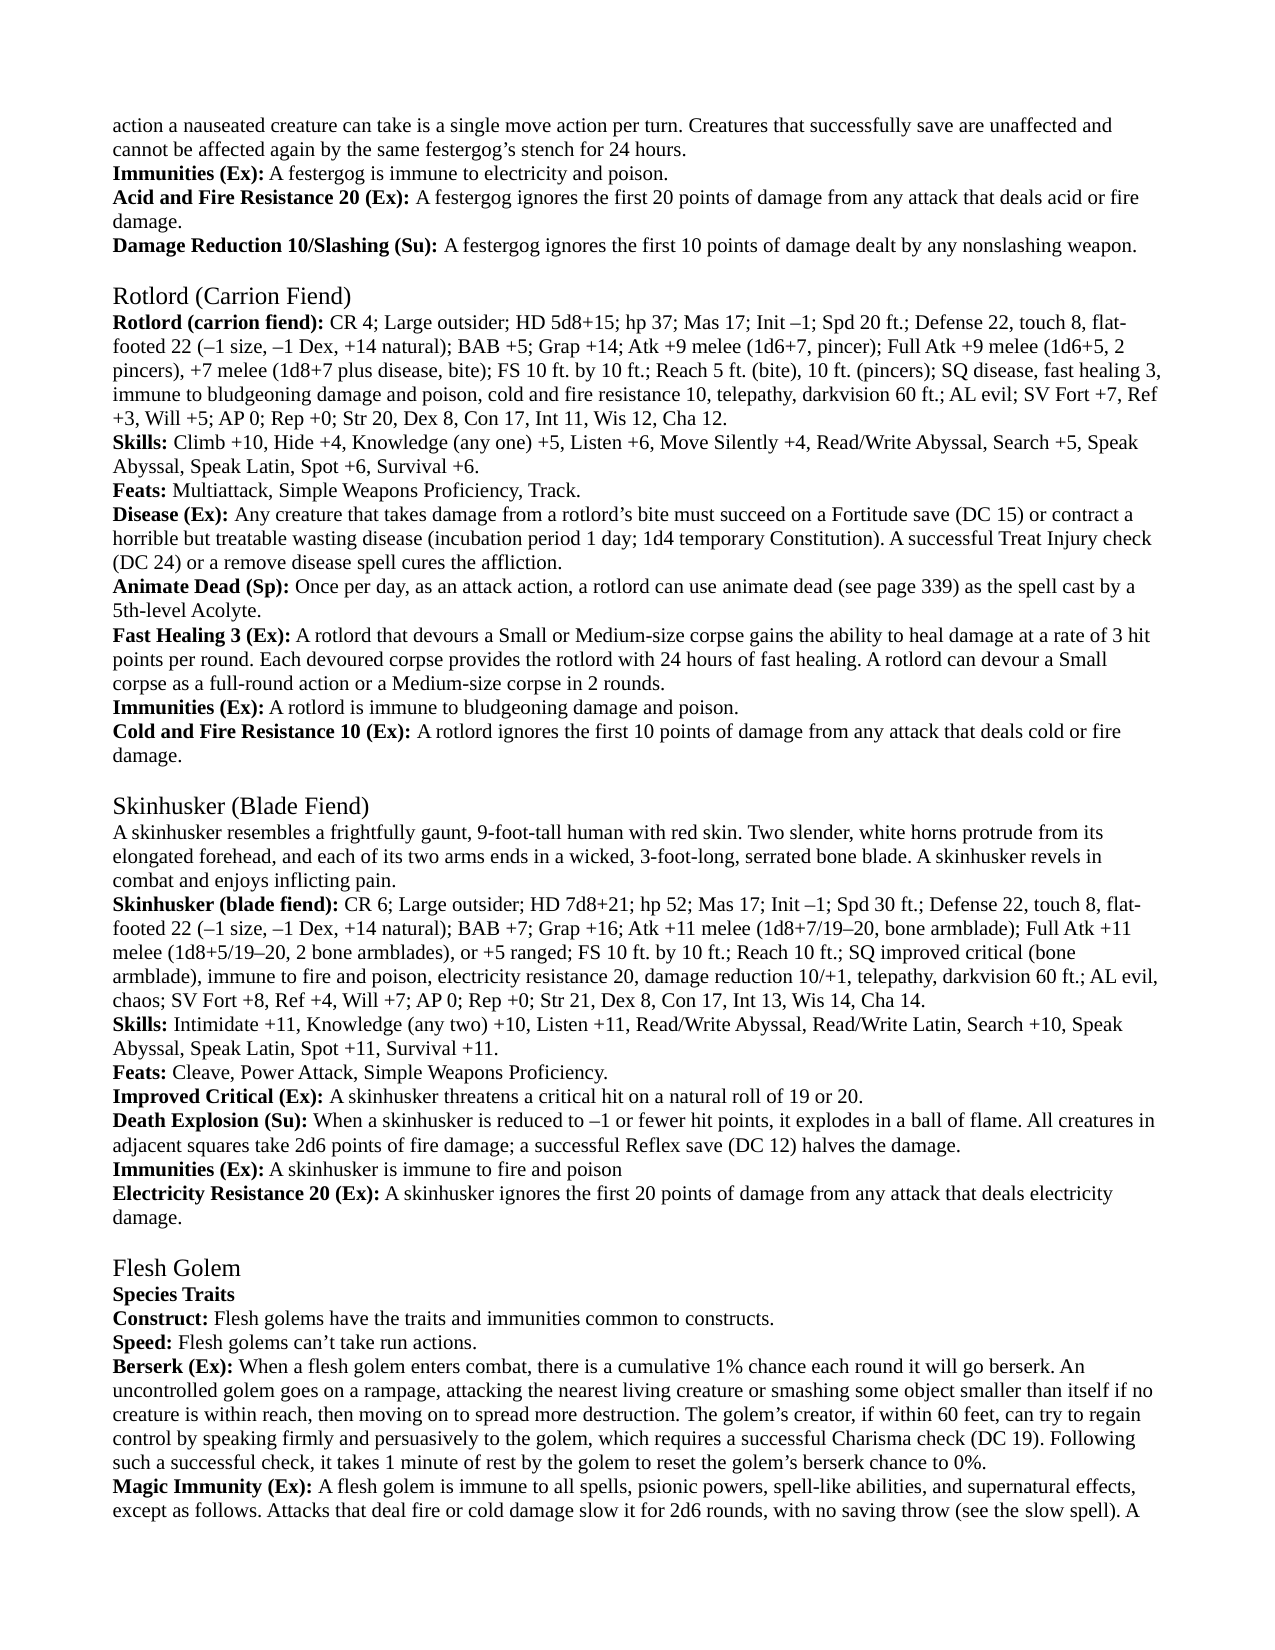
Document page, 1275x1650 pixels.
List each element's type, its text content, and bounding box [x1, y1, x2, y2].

text Damage Reduction 10/Slashing (Su): A festergog ignores the first 10 points of damage dealt by any nonslashing weapon. [112, 233, 1162, 257]
text Species Traits [112, 1282, 1162, 1306]
text Improved Critical (Ex): A skinhusker threatens a critical hit on a natural roll of 19 or 20. [112, 1084, 1162, 1108]
text Feats: Cleave, Power Attack, Simple Weapons Proficiency. [112, 1060, 1162, 1084]
text Skinhusker (Blade Fiend) [112, 791, 1162, 820]
text Skills: Intimidate +11, Knowledge (any two) +10, Listen +11, Read/Write Abyssal, Read/Write Latin, Search +10, Speak Abyssal, Speak Latin, Spot +11, Survival +11. [112, 1012, 1162, 1060]
text Fast Healing 3 (Ex): A rotlord that devours a Small or Medium-size corpse gains the ability to heal damage at a rate of 3 hit points per round. Each devoured corpse provides the rotlord with 24 hours of fast healing. A rotlord can devour a Small corpse as a full-round action or a Medium-size corpse in 2 rounds. [112, 622, 1162, 695]
text Immunities (Ex): A skinhusker is immune to fire and poison [112, 1157, 1162, 1181]
text action a nauseated creature can take is a single move action per turn. Creatures that successfully save are unaffected and cannot be affected again by the same festergog’s stench for 24 hours. [112, 112, 1162, 161]
text A skinhusker resembles a frightfully gaunt, 9-foot-tall human with red skin. Two slender, white horns protrude from its elongated forehead, and each of its two arms ends in a wicked, 3-foot-long, serrated bone blade. A skinhusker revels in combat and enjoys inflicting pain. [112, 820, 1162, 892]
text Rotlord (Carrion Fiend) [112, 281, 1162, 310]
text Death Explosion (Su): When a skinhusker is reduced to –1 or fewer hit points, it explodes in a ball of flame. All creatures in adjacent squares take 2d6 points of fire dam­age; a successful Reflex save (DC 12) halves the damage. [112, 1108, 1162, 1157]
text Cold and Fire Resistance 10 (Ex): A rotlord ignores the first 10 points of damage from any attack that deals cold or fire damage. [112, 719, 1162, 767]
subtitle Flesh Golem [112, 1253, 1162, 1282]
text Construct: Flesh golems have the traits and immunities common to constructs. [112, 1306, 1162, 1330]
text Immunities (Ex): A festergog is immune to electricity and poison. [112, 161, 1162, 185]
text Electricity Resistance 20 (Ex): A skinhusker ignores the first 20 points of damage from any attack that deals electricity damage. [112, 1181, 1162, 1229]
text Berserk (Ex): When a flesh golem enters combat, there is a cumulative 1% chance each round it will go berserk. An uncontrolled golem goes on a rampage, attacking the nearest living creature or smashing some object smaller than itself if no creature is within reach, then moving on to spread more destruction. The golem’s creator, if within 60 feet, can try to regain control by speaking firmly and persuasively to the golem, which requires a successful Charisma check (DC 19). Following such a successful check, it takes 1 minute of rest by the golem to reset the golem’s berserk chance to 0%. [112, 1354, 1162, 1474]
text Acid and Fire Resistance 20 (Ex): A festergog ignores the first 20 points of damage from any attack that deals acid or fire damage. [112, 185, 1162, 233]
text Speed: Flesh golems can’t take run actions. [112, 1330, 1162, 1354]
text Skills: Climb +10, Hide +4, Knowledge (any one) +5, Listen +6, Move Silently +4, Read/Write Abyssal, Search +5, Speak Abyssal, Speak Latin, Spot +6, Survival +6. [112, 430, 1162, 478]
text Animate Dead (Sp): Once per day, as an attack action, a rotlord can use animate dead (see page 339) as the spell cast by a 5th-level Acolyte. [112, 574, 1162, 622]
text Disease (Ex): Any creature that takes damage from a rotlord’s bite must succeed on a Fortitude save (DC 15) or contract a horrible but treatable wasting disease (incubation period 1 day; 1d4 temporary Constitution). A successful Treat Injury check (DC 24) or a remove disease spell cures the affliction. [112, 502, 1162, 574]
text Skinhusker (blade fiend): CR 6; Large outsider; HD 7d8+21; hp 52; Mas 17; Init –1; Spd 30 ft.; Defense 22, touch 8, flat-footed 22 (–1 size, –1 Dex, +14 natural); BAB +7; Grap +16; Atk +11 melee (1d8+7/19–20, bone armblade); Full Atk +11 melee (1d8+5/19–20, 2 bone armblades), or +5 ranged; FS 10 ft. by 10 ft.; Reach 10 ft.; SQ improved critical (bone armblade), immune to fire and poison, electricity resistance 20, damage reduction 10/+1, telepathy, darkvision 60 ft.; AL evil, chaos; SV Fort +8, Ref +4, Will +7; AP 0; Rep +0; Str 21, Dex 8, Con 17, Int 13, Wis 14, Cha 14. [112, 892, 1162, 1012]
text Rotlord (carrion fiend): CR 4; Large outsider; HD 5d8+15; hp 37; Mas 17; Init –1; Spd 20 ft.; Defense 22, touch 8, flat-footed 22 (–1 size, –1 Dex, +14 natural); BAB +5; Grap +14; Atk +9 melee (1d6+7, pincer); Full Atk +9 melee (1d6+5, 2 pincers), +7 melee (1d8+7 plus disease, bite); FS 10 ft. by 10 ft.; Reach 5 ft. (bite), 10 ft. (pincers); SQ disease, fast healing 3, immune to bludgeoning damage and poison, cold and fire resistance 10, telepathy, darkvision 60 ft.; AL evil; SV Fort +7, Ref +3, Will +5; AP 0; Rep +0; Str 20, Dex 8, Con 17, Int 11, Wis 12, Cha 12. [112, 310, 1162, 430]
text Magic Immunity (Ex): A flesh golem is immune to all spells, psionic powers, spell-like abilities, and supernatural effects, except as follows. Attacks that deal fire or cold damage slow it for 2d6 rounds, with no saving throw (see the slow spell). A [112, 1474, 1162, 1522]
text Feats: Multiattack, Simple Weapons Proficiency, Track. [112, 478, 1162, 502]
text Immunities (Ex): A rotlord is immune to bludgeoning damage and poison. [112, 695, 1162, 719]
